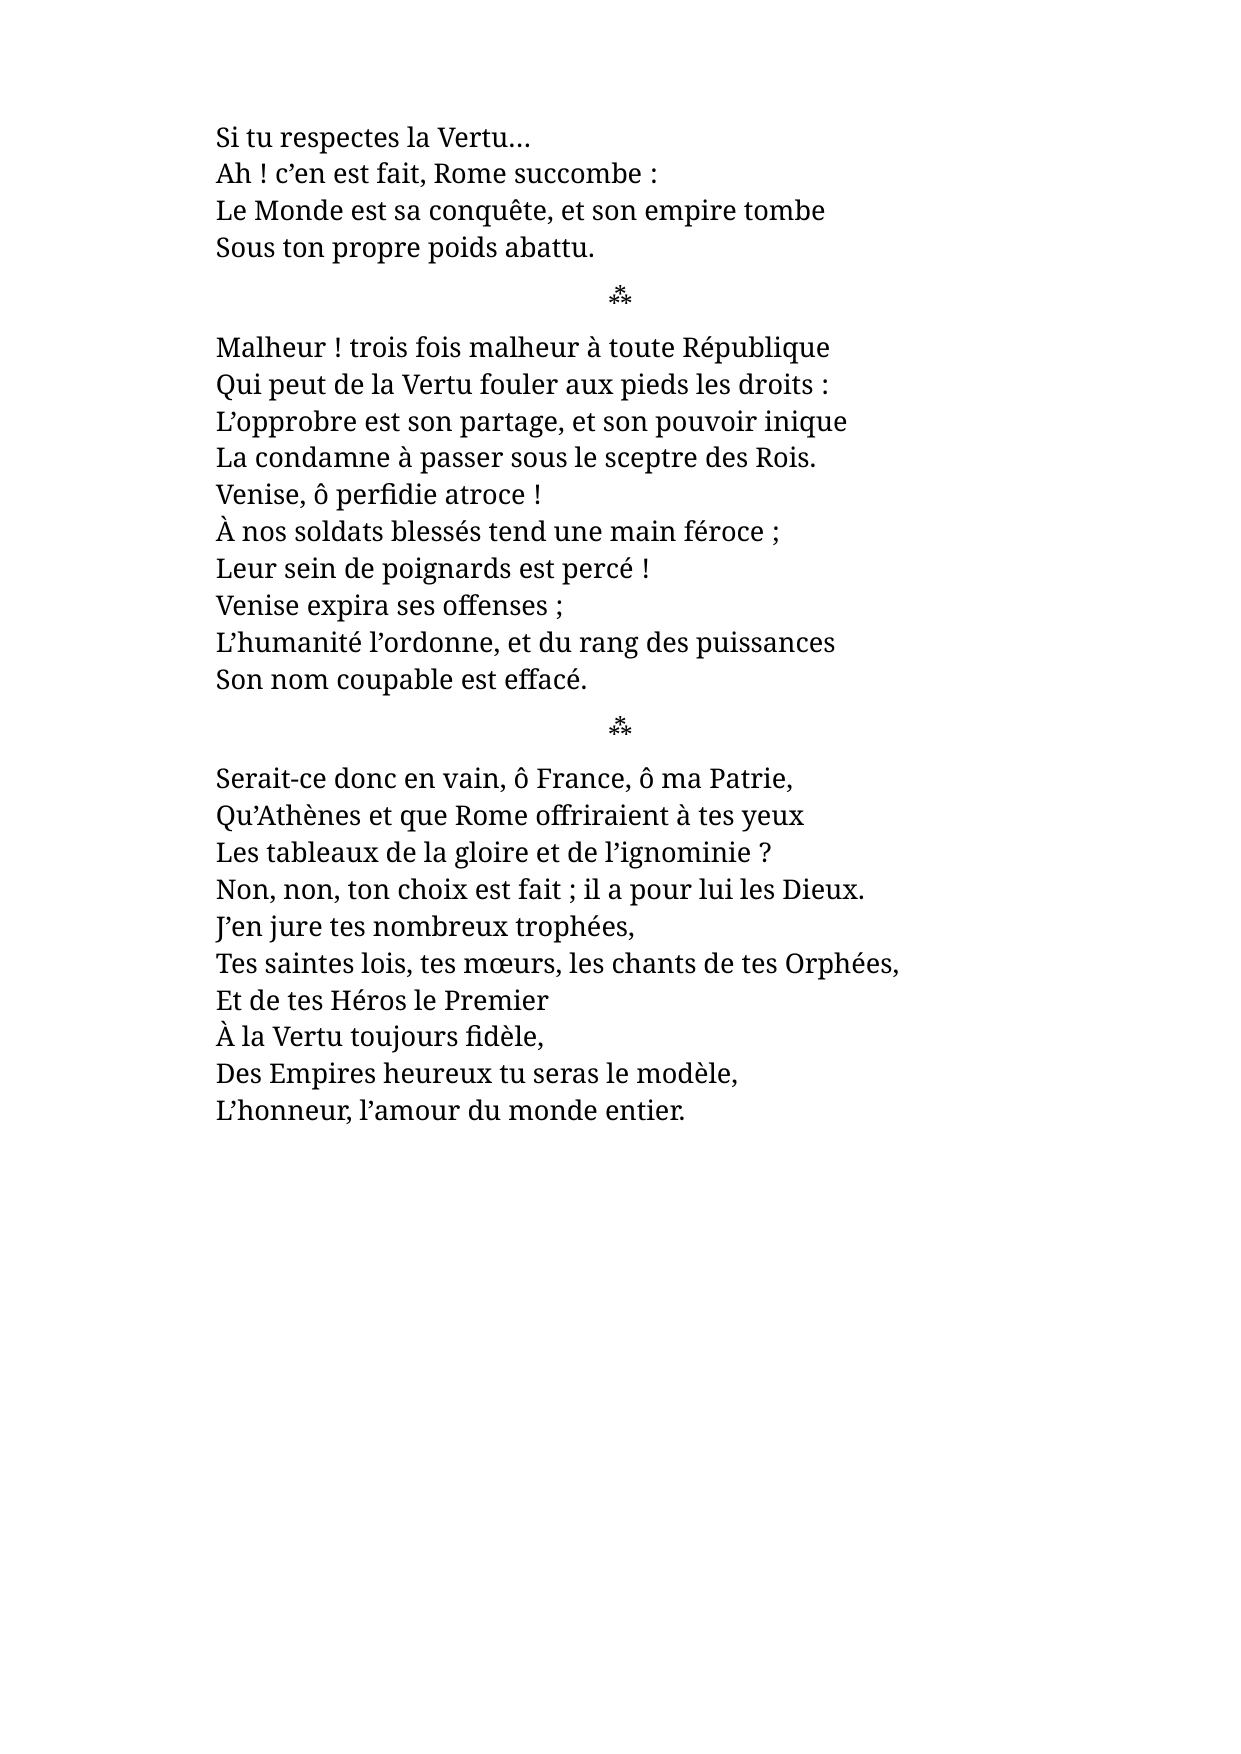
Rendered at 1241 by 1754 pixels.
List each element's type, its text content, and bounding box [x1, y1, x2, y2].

text ⁂ [118, 709, 1122, 743]
text Malheur ! trois fois malheur à toute République Qui peut de la Vertu fouler aux pieds les droits : L’opprobre est son partage, et son pouvoir inique La condamne à passer sous le sceptre des Rois. Venise, ô perfidie atroce ! À nos soldats blessés tend une main féroce ; Leur sein de poignards est percé ! Venise expira ses offenses ; L’humanité l’ordonne, et du rang des puissances Son nom coupable est effacé. [216, 328, 1122, 697]
text Serait-ce donc en vain, ô France, ô ma Patrie, Qu’Athènes et que Rome offriraient à tes yeux Les tableaux de la gloire et de l’ignominie ? Non, non, ton choix est fait ; il a pour lui les Dieux. J’en jure tes nombreux trophées, Tes saintes lois, tes mœurs, les chants de tes Orphées, Et de tes Héros le Premier À la Vertu toujours fidèle, Des Empires heureux tu seras le modèle, L’honneur, l’amour du monde entier. [216, 760, 1122, 1128]
text ⁂ [118, 277, 1122, 311]
text Si tu respectes la Vertu… Ah ! c’en est fait, Rome succombe : Le Monde est sa conquête, et son empire tombe Sous ton propre poids abattu. [216, 118, 1122, 266]
